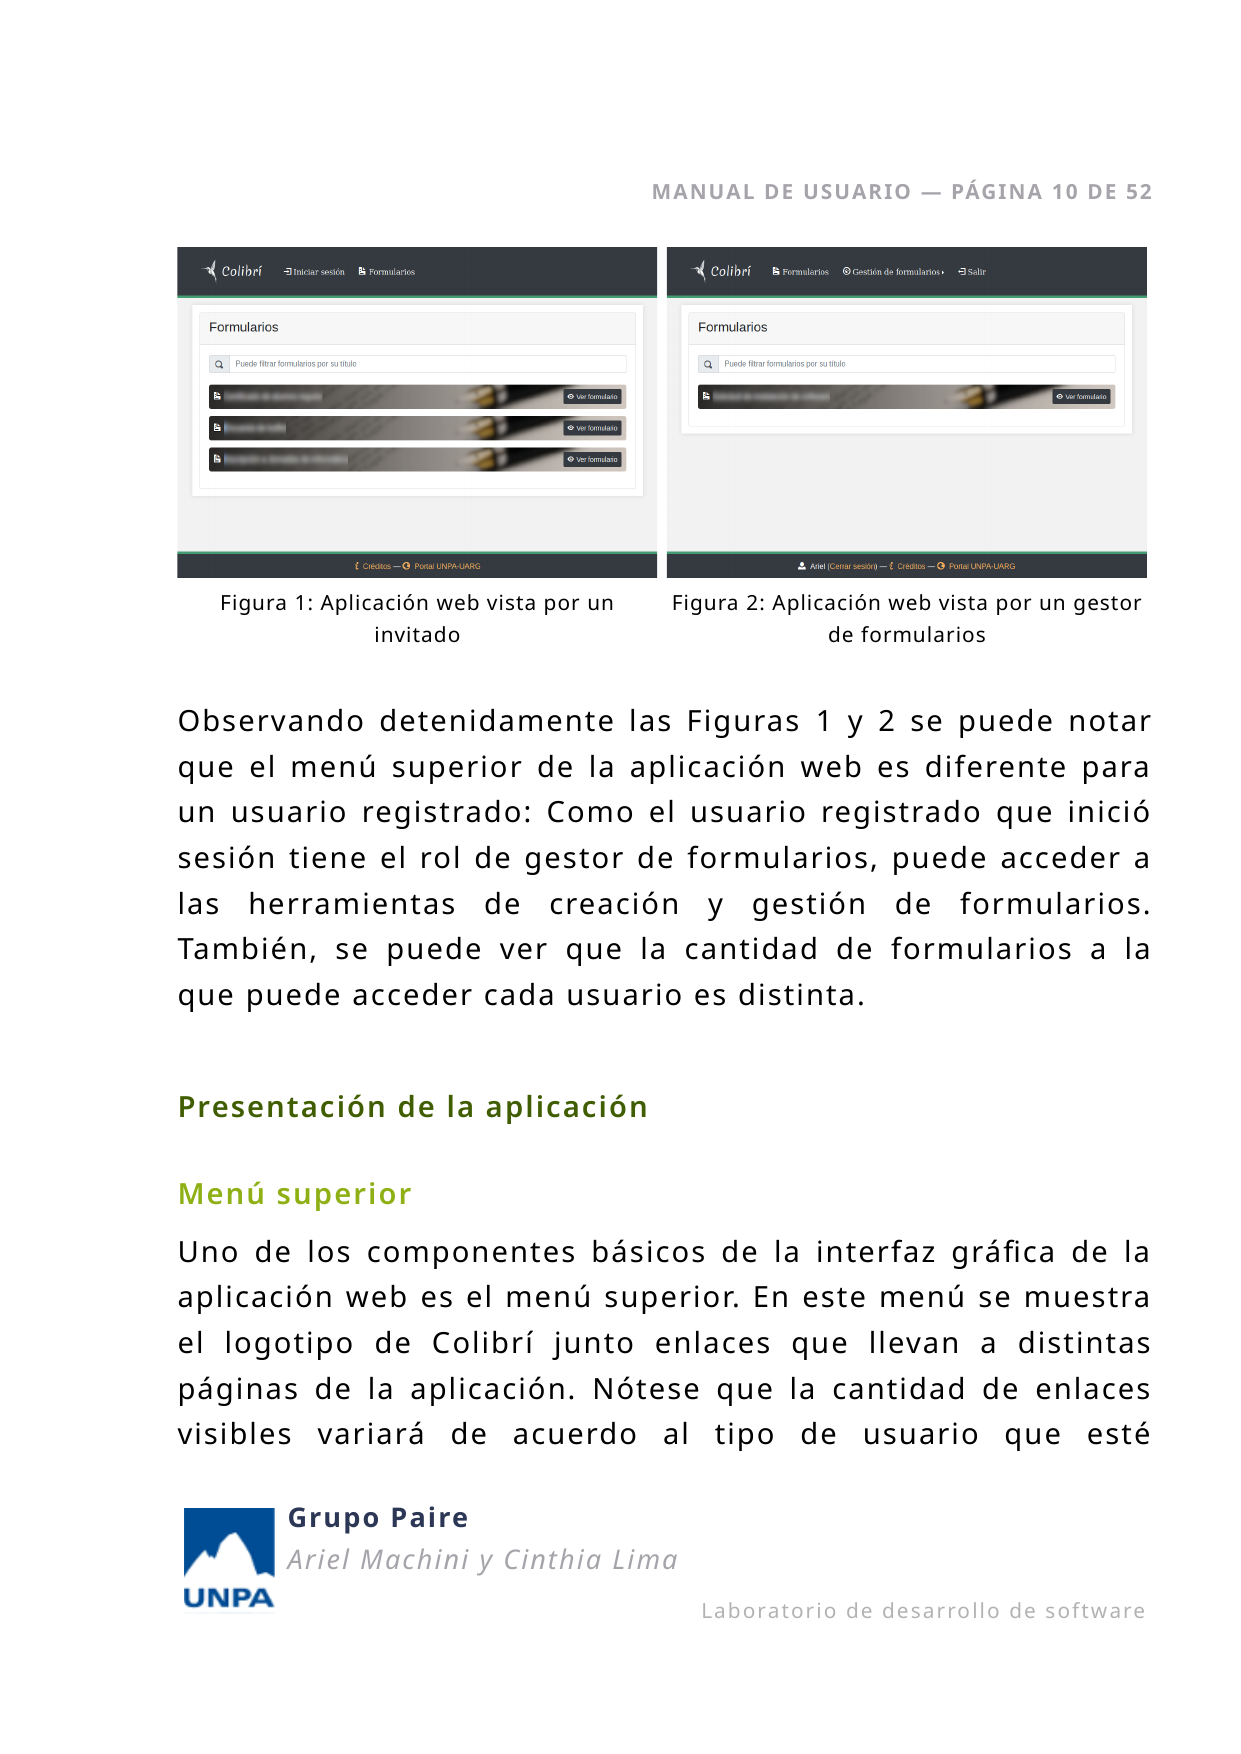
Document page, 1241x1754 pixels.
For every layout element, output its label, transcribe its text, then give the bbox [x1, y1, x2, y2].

subtitle Presentación de la aplicación [177, 1086, 1152, 1126]
picture [184, 1508, 275, 1614]
subtitle Menú superior [177, 1173, 1152, 1213]
picture [666, 247, 1147, 578]
text Figura 1: Aplicación web vista por un invitado [177, 578, 657, 649]
text Observando detenidamente las Figuras 1 y 2 se puede notar que el menú superior de la aplicación web es diferente para un usuario registrado: Como el usuario registrado que inició sesión tiene el rol de gestor de formularios, puede acceder a las herramientas de creación y gestión de formularios. También, se puede ver que la cantidad de formularios a la que puede acceder cada usuario es distinta. [177, 701, 1152, 1014]
text Uno de los componentes básicos de la interfaz gráfica de la aplicación web es el menú superior. En este menú se muestra el logotipo de Colibrí junto enlaces que llevan a distintas páginas de la aplicación. Nótese que la cantidad de enlaces visibles variará de acuerdo al tipo de usuario que esté [177, 1231, 1152, 1453]
picture [177, 247, 658, 578]
text Figura 2: Aplicación web vista por un gestor de formularios [667, 578, 1147, 649]
